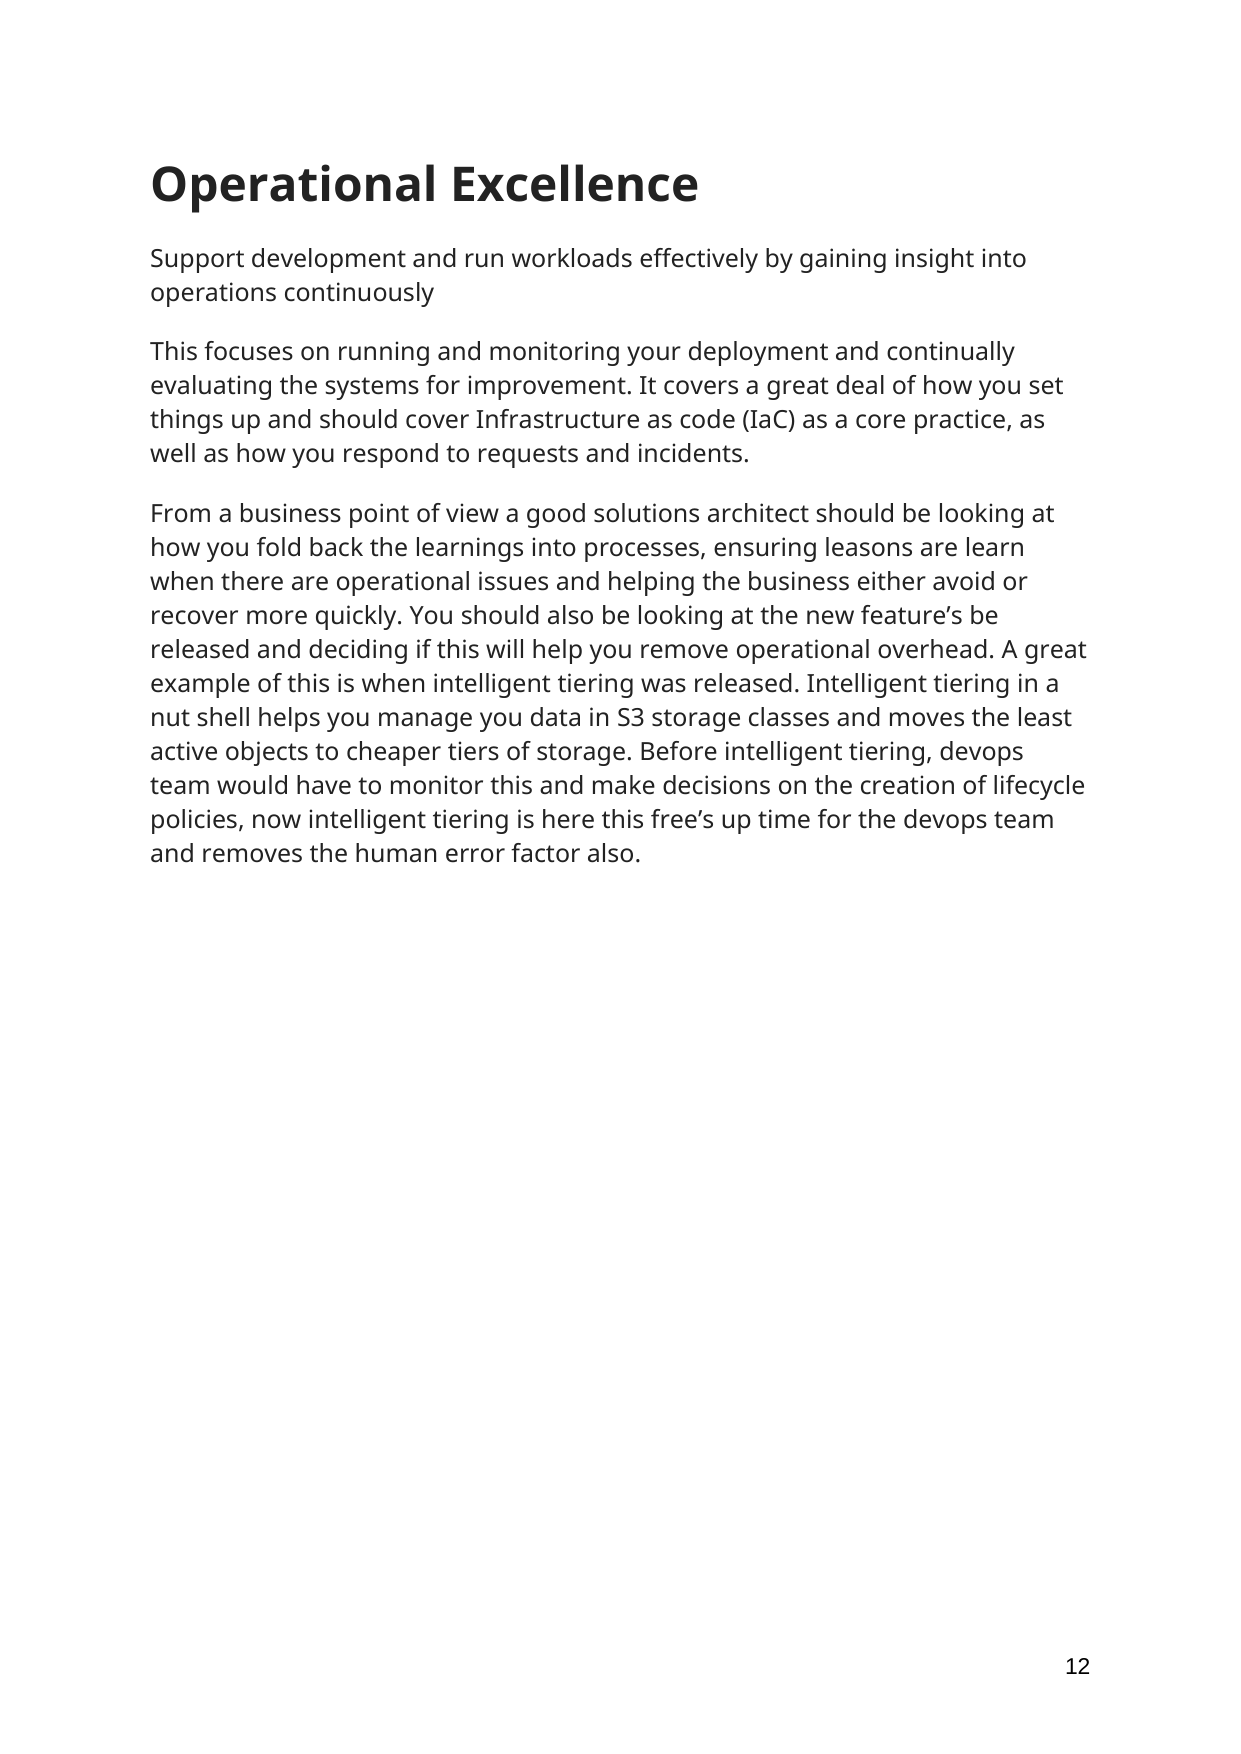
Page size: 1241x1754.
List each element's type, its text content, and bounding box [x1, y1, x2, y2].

text This focuses on running and monitoring your deployment and continually evaluating the systems for improvement. It covers a great deal of how you set things up and should cover Infrastructure as code (IaC) as a core practice, as well as how you respond to requests and incidents. [150, 334, 1090, 470]
subtitle Operational Excellence [150, 150, 1090, 215]
text Support development and run workloads effectively by gaining insight into operations continuously [150, 241, 1090, 309]
text From a business point of view a good solutions architect should be looking at how you fold back the learnings into processes, ensuring leasons are learn when there are operational issues and helping the business either avoid or recover more quickly. You should also be looking at the new feature’s be released and deciding if this will help you remove operational overhead. A great example of this is when intelligent tiering was released. Intelligent tiering in a nut shell helps you manage you data in S3 storage classes and moves the least active objects to cheaper tiers of storage. Before intelligent tiering, devops team would have to monitor this and make decisions on the creation of lifecycle policies, now intelligent tiering is here this free’s up time for the devops team and removes the human error factor also. [150, 495, 1090, 870]
